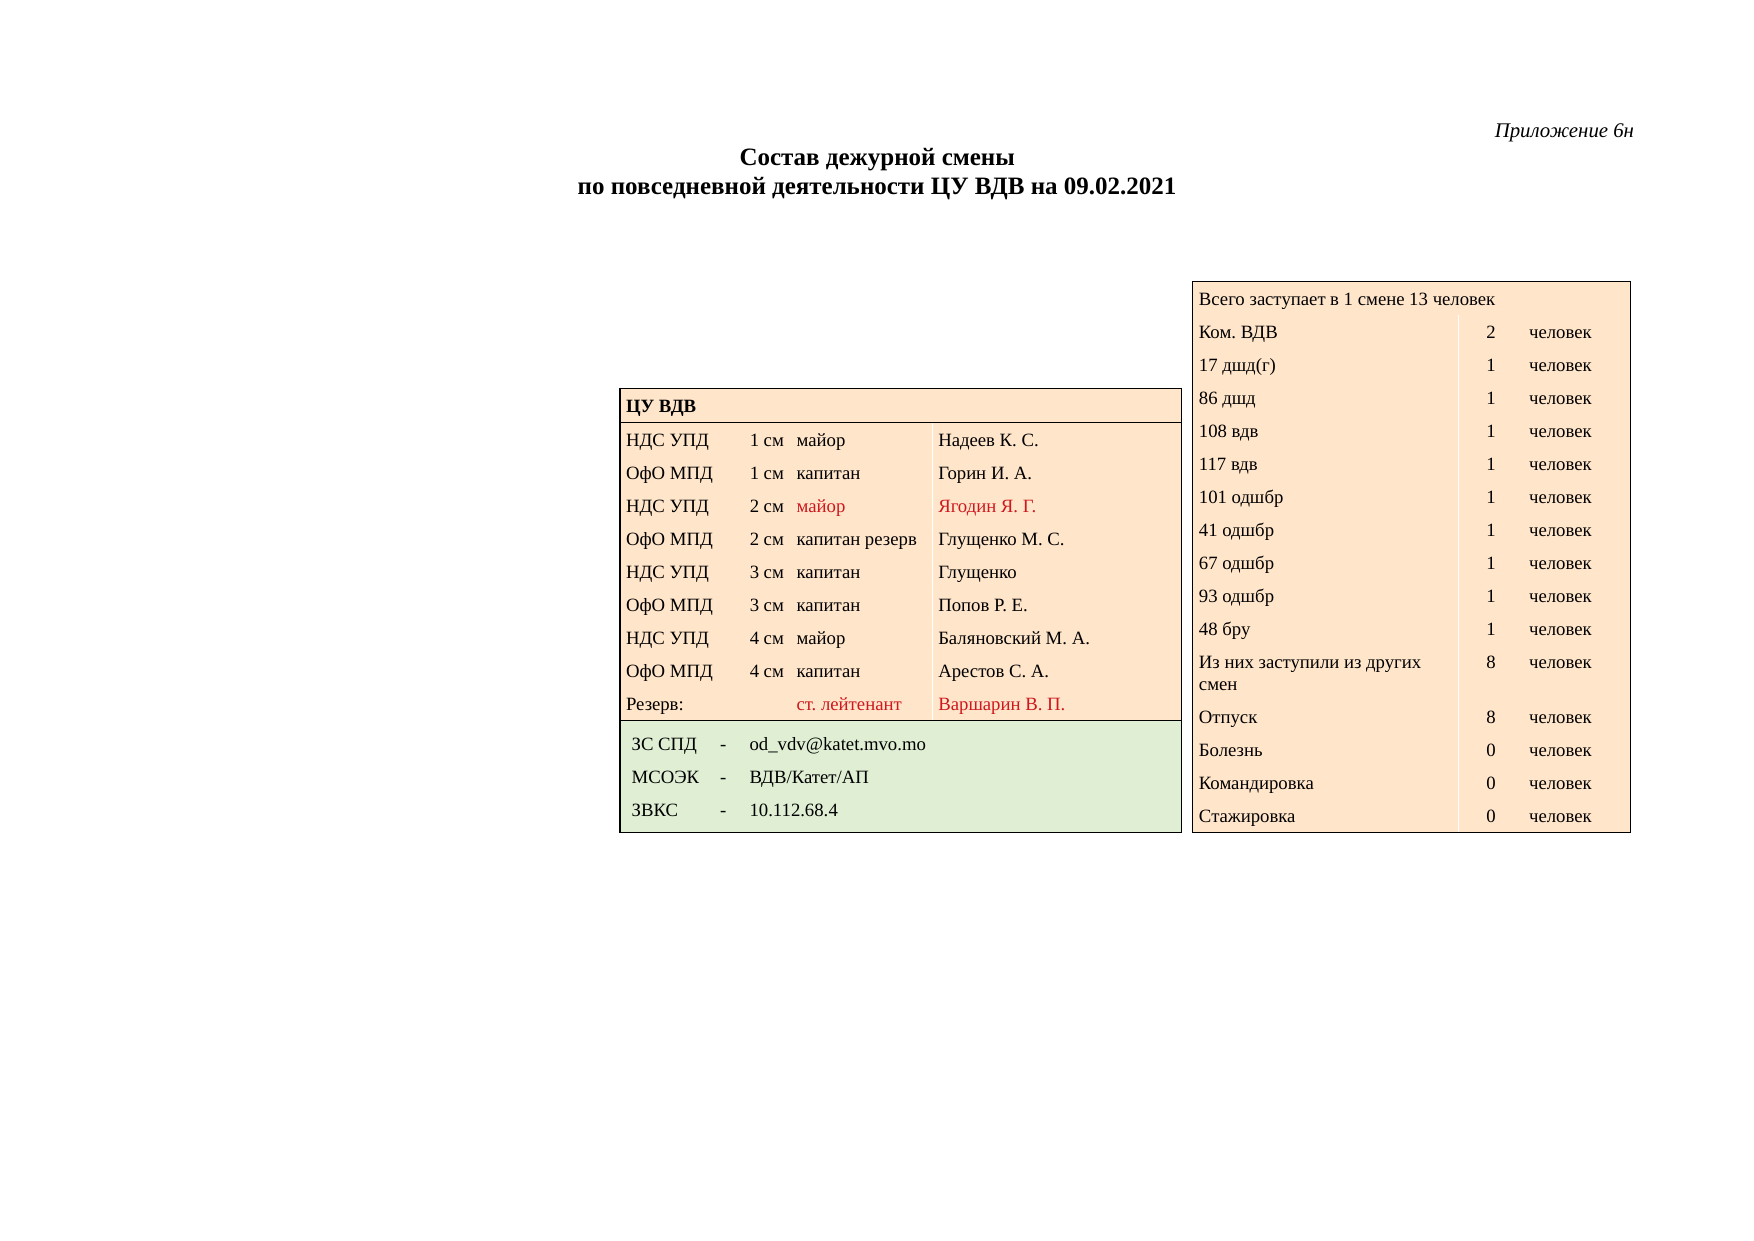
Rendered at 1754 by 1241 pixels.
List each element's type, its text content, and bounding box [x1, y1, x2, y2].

table_cell человек [1523, 579, 1630, 612]
table_cell 4 см [744, 621, 791, 654]
table_cell 1 см [744, 423, 791, 456]
table_cell человек [1523, 315, 1630, 348]
table_cell ст. лейтенант [791, 687, 932, 720]
table_cell НДС УПД [621, 489, 744, 522]
table_cell Горин И. А. [933, 456, 1181, 489]
table_cell НДС УПД [621, 423, 744, 456]
table_cell 8 [1459, 645, 1523, 700]
table_cell 0 [1459, 733, 1523, 766]
table_cell 93 одшбр [1193, 579, 1458, 612]
table_cell 8 [1459, 700, 1523, 733]
table_cell 17 дшд(г) [1193, 348, 1458, 381]
table_cell человек [1523, 447, 1630, 480]
table_cell 108 вдв [1193, 414, 1458, 447]
table_cell НДС УПД [621, 555, 744, 588]
table_cell майор [791, 489, 932, 522]
table_cell Глущенко М. С. [933, 522, 1181, 555]
table_cell Арестов С. А. [933, 654, 1181, 687]
table_cell - [714, 793, 744, 826]
table_cell 4 см [744, 654, 791, 687]
table_cell НДС УПД [621, 621, 744, 654]
table_cell Резерв: [621, 687, 744, 720]
table_cell человек [1523, 700, 1630, 733]
table_cell 1 [1459, 447, 1523, 480]
table_cell 48 бру [1193, 612, 1458, 645]
table_cell 117 вдв [1193, 447, 1458, 480]
table_cell капитан [791, 654, 932, 687]
table_cell человек [1523, 645, 1630, 700]
table_cell - [714, 760, 744, 793]
table_header [614, 229, 1187, 839]
table_header od_vdv@katet.mvo.mo [744, 727, 1176, 760]
table_header - [714, 727, 744, 760]
table_cell человек [1523, 799, 1630, 832]
table_cell Ягодин Я. Г. [933, 489, 1181, 522]
table_cell 1 см [744, 456, 791, 489]
table_header ЦУ ВДВ [621, 389, 1181, 422]
table_cell 10.112.68.4 [744, 793, 1176, 826]
table_cell Баляновский М. А. [933, 621, 1181, 654]
table_cell [621, 721, 1181, 832]
table_cell капитан [791, 588, 932, 621]
table_header [118, 229, 614, 839]
table_cell Варшарин В. П. [933, 687, 1181, 720]
table_cell человек [1523, 381, 1630, 414]
table_cell человек [1523, 733, 1630, 766]
table_cell 0 [1459, 766, 1523, 799]
table_cell Попов Р. Е. [933, 588, 1181, 621]
table_cell Глущенко [933, 555, 1181, 588]
table_cell Из них заступили из других смен [1193, 645, 1458, 700]
table_cell человек [1523, 348, 1630, 381]
table_cell 1 [1459, 579, 1523, 612]
table_cell капитан резерв [791, 522, 932, 555]
table_cell ВДВ/Катет/АП [744, 760, 1176, 793]
table_cell 2 см [744, 522, 791, 555]
table_cell 2 [1459, 315, 1523, 348]
table_cell человек [1523, 612, 1630, 645]
table_cell 2 см [744, 489, 791, 522]
table_cell майор [791, 621, 932, 654]
table_cell Командировка [1193, 766, 1458, 799]
table_cell 101 одшбр [1193, 480, 1458, 513]
table_cell Надеев К. С. [933, 423, 1181, 456]
table_cell Отпуск [1193, 700, 1458, 733]
table_cell ОфО МПД [621, 456, 744, 489]
table_cell 1 [1459, 348, 1523, 381]
table_cell 86 дшд [1193, 381, 1458, 414]
table_cell майор [791, 423, 932, 456]
table_cell Болезнь [1193, 733, 1458, 766]
table_cell ОфО МПД [621, 654, 744, 687]
table_cell 67 одшбр [1193, 546, 1458, 579]
table_cell [744, 687, 791, 720]
table_cell человек [1523, 546, 1630, 579]
table_cell 1 [1459, 480, 1523, 513]
table_cell человек [1523, 414, 1630, 447]
table_cell 41 одшбр [1193, 513, 1458, 546]
table_cell человек [1523, 480, 1630, 513]
table_cell МСОЭК [626, 760, 714, 793]
table_cell Ком. ВДВ [1193, 315, 1458, 348]
table_cell ОфО МПД [621, 588, 744, 621]
table_cell 1 [1459, 546, 1523, 579]
table_cell капитан [791, 456, 932, 489]
table_cell 1 [1459, 381, 1523, 414]
table_cell 1 [1459, 414, 1523, 447]
table_cell ОфО МПД [621, 522, 744, 555]
table_cell 1 [1459, 513, 1523, 546]
table_header Всего заступает в 1 смене 13 человек [1193, 282, 1630, 315]
table_cell 1 [1459, 612, 1523, 645]
table_cell ЗВКС [626, 793, 714, 826]
table_header [1187, 229, 1636, 839]
table_cell капитан [791, 555, 932, 588]
table_cell 3 см [744, 588, 791, 621]
table_cell 3 см [744, 555, 791, 588]
table_cell 0 [1459, 799, 1523, 832]
table_cell Стажировка [1193, 799, 1458, 832]
table_header ЗС СПД [626, 727, 714, 760]
table_cell человек [1523, 513, 1630, 546]
table_cell человек [1523, 766, 1630, 799]
